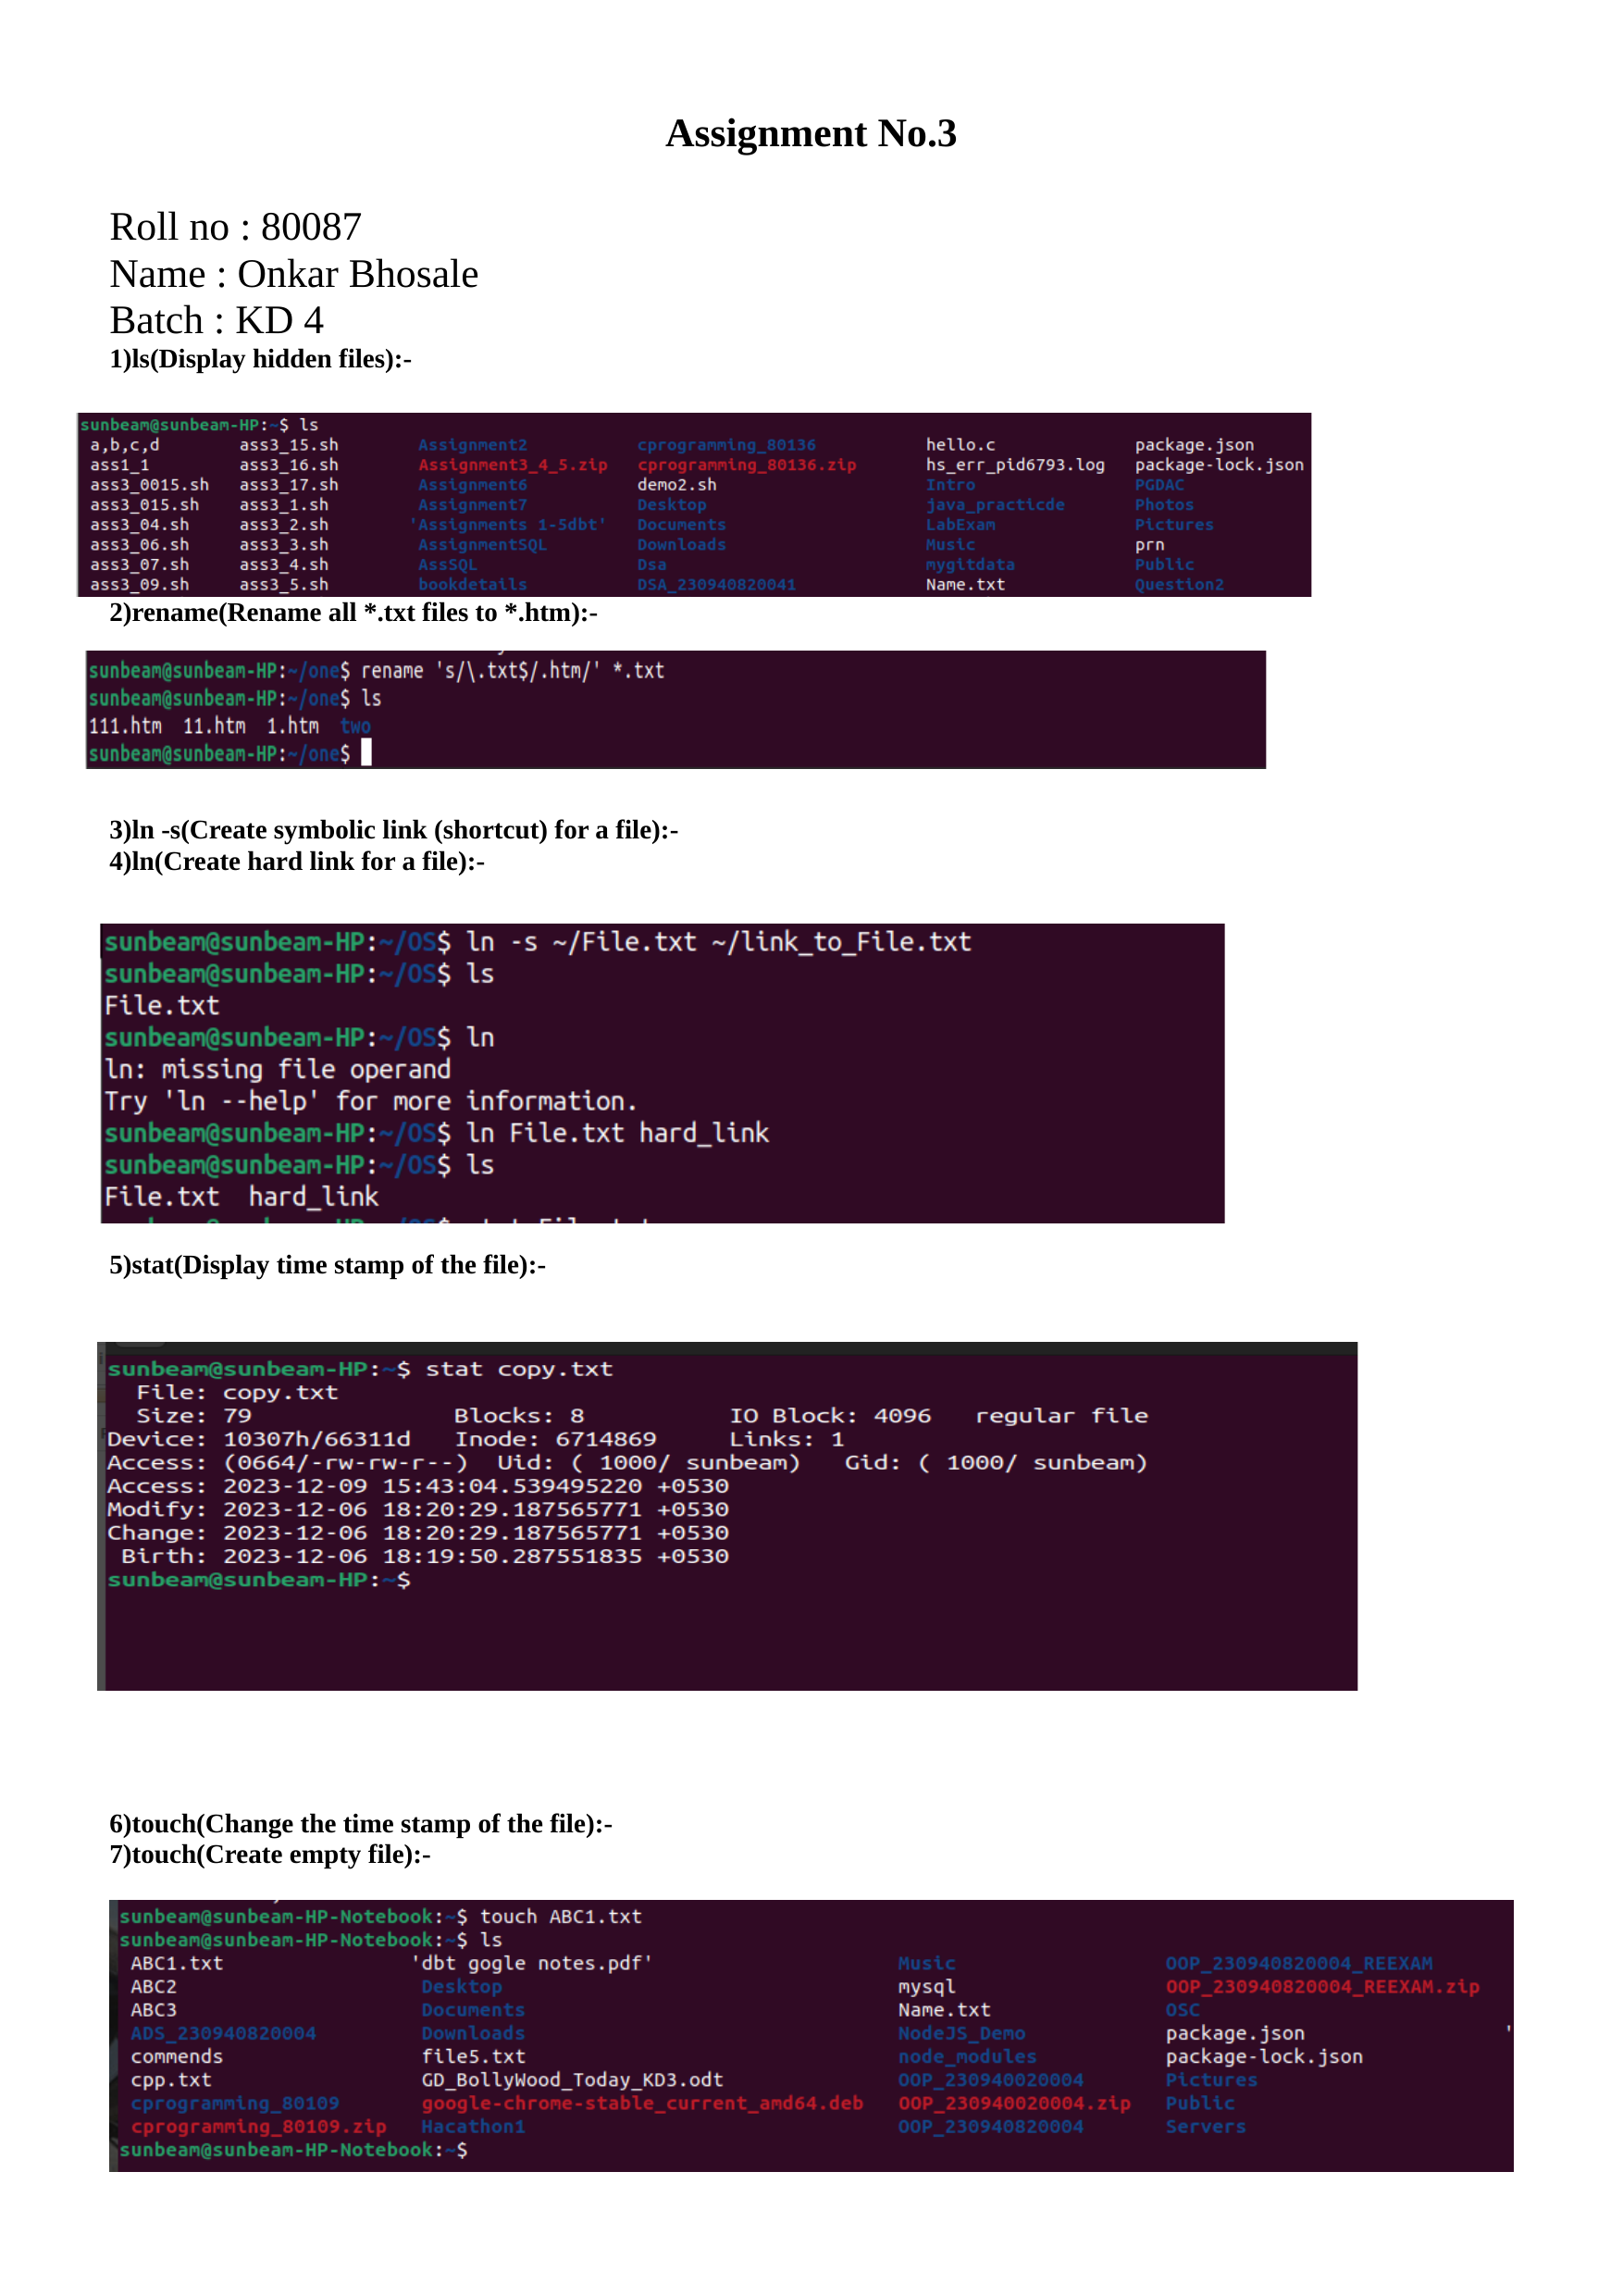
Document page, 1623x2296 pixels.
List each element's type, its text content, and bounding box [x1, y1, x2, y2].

text 3)ln -s(Create symbolic link (shortcut) for a file):- [109, 813, 1514, 845]
text 1)ls(Display hidden files):- [109, 342, 1514, 373]
picture [109, 1900, 1514, 2172]
text 6)touch(Change the time stamp of the file):- [109, 1807, 1514, 1838]
text Assignment No.3 [109, 109, 1514, 155]
text Name : Onkar Bhosale [109, 249, 1514, 295]
text 2)rename(Rename all *.txt files to *.htm):- [109, 497, 1514, 627]
picture [76, 413, 1312, 597]
picture [100, 924, 1225, 1223]
text 7)touch(Create empty file):- [109, 1838, 1514, 1869]
picture [85, 651, 1267, 769]
text Batch : KD 4 [109, 295, 1514, 342]
picture [97, 1342, 1358, 1691]
text 4)ln(Create hard link for a file):- [109, 845, 1514, 875]
text Roll no : 80087 [109, 203, 1514, 249]
text 5)stat(Display time stamp of the file):- [109, 1248, 1514, 1279]
